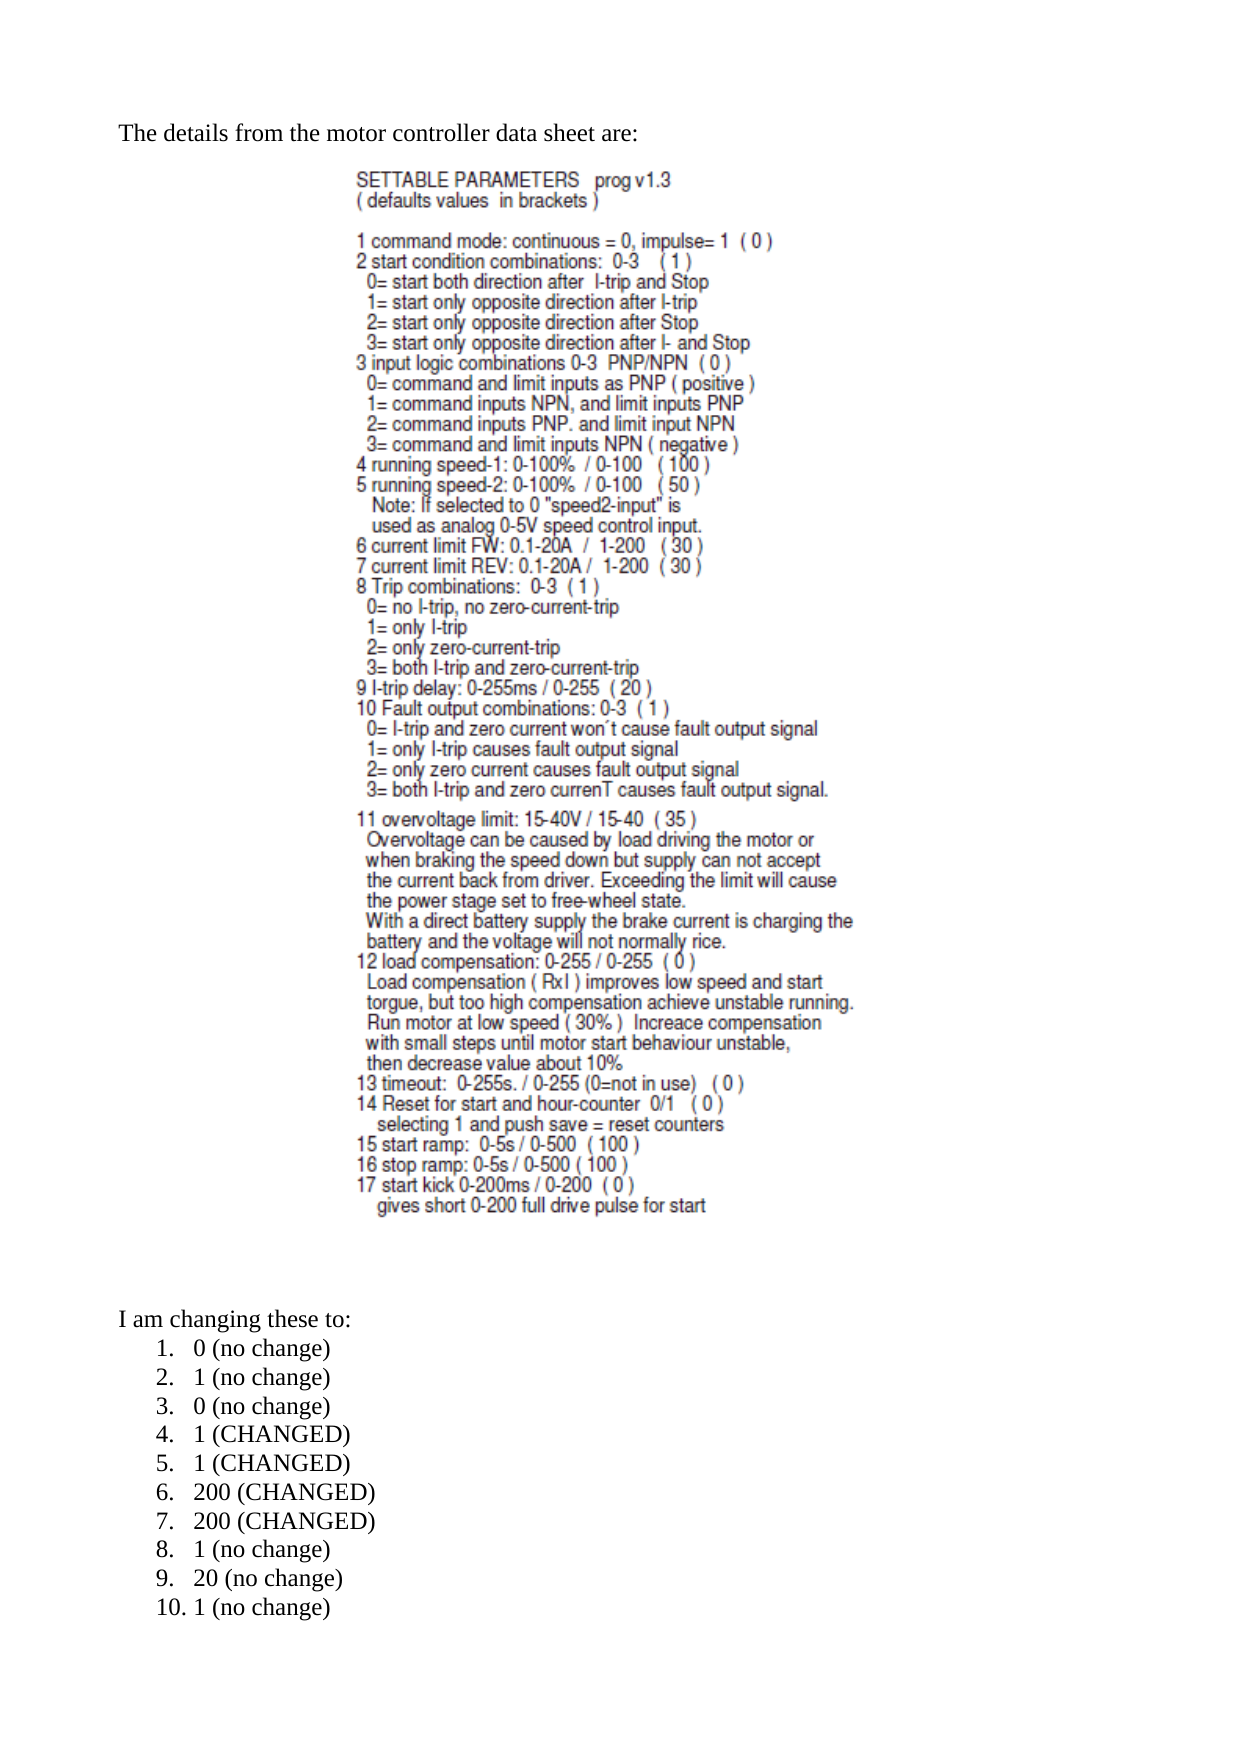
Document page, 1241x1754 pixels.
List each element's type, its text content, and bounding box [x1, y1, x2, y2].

list 1 (CHANGED) [156, 1419, 1122, 1448]
list 1 (no change) [156, 1534, 1122, 1563]
list 0 (no change) [156, 1391, 1122, 1419]
list 1 (no change) [156, 1362, 1122, 1391]
list 1 (CHANGED) [156, 1448, 1122, 1477]
text I am changing these to: [118, 1304, 1122, 1333]
picture [342, 153, 886, 1247]
text The details from the motor controller data sheet are: [118, 118, 1122, 147]
list 20 (no change) [156, 1563, 1122, 1592]
list 0 (no change) [156, 1333, 1122, 1362]
list 200 (CHANGED) [156, 1506, 1122, 1534]
list 1 (no change) [156, 1592, 1122, 1621]
list 200 (CHANGED) [156, 1477, 1122, 1506]
